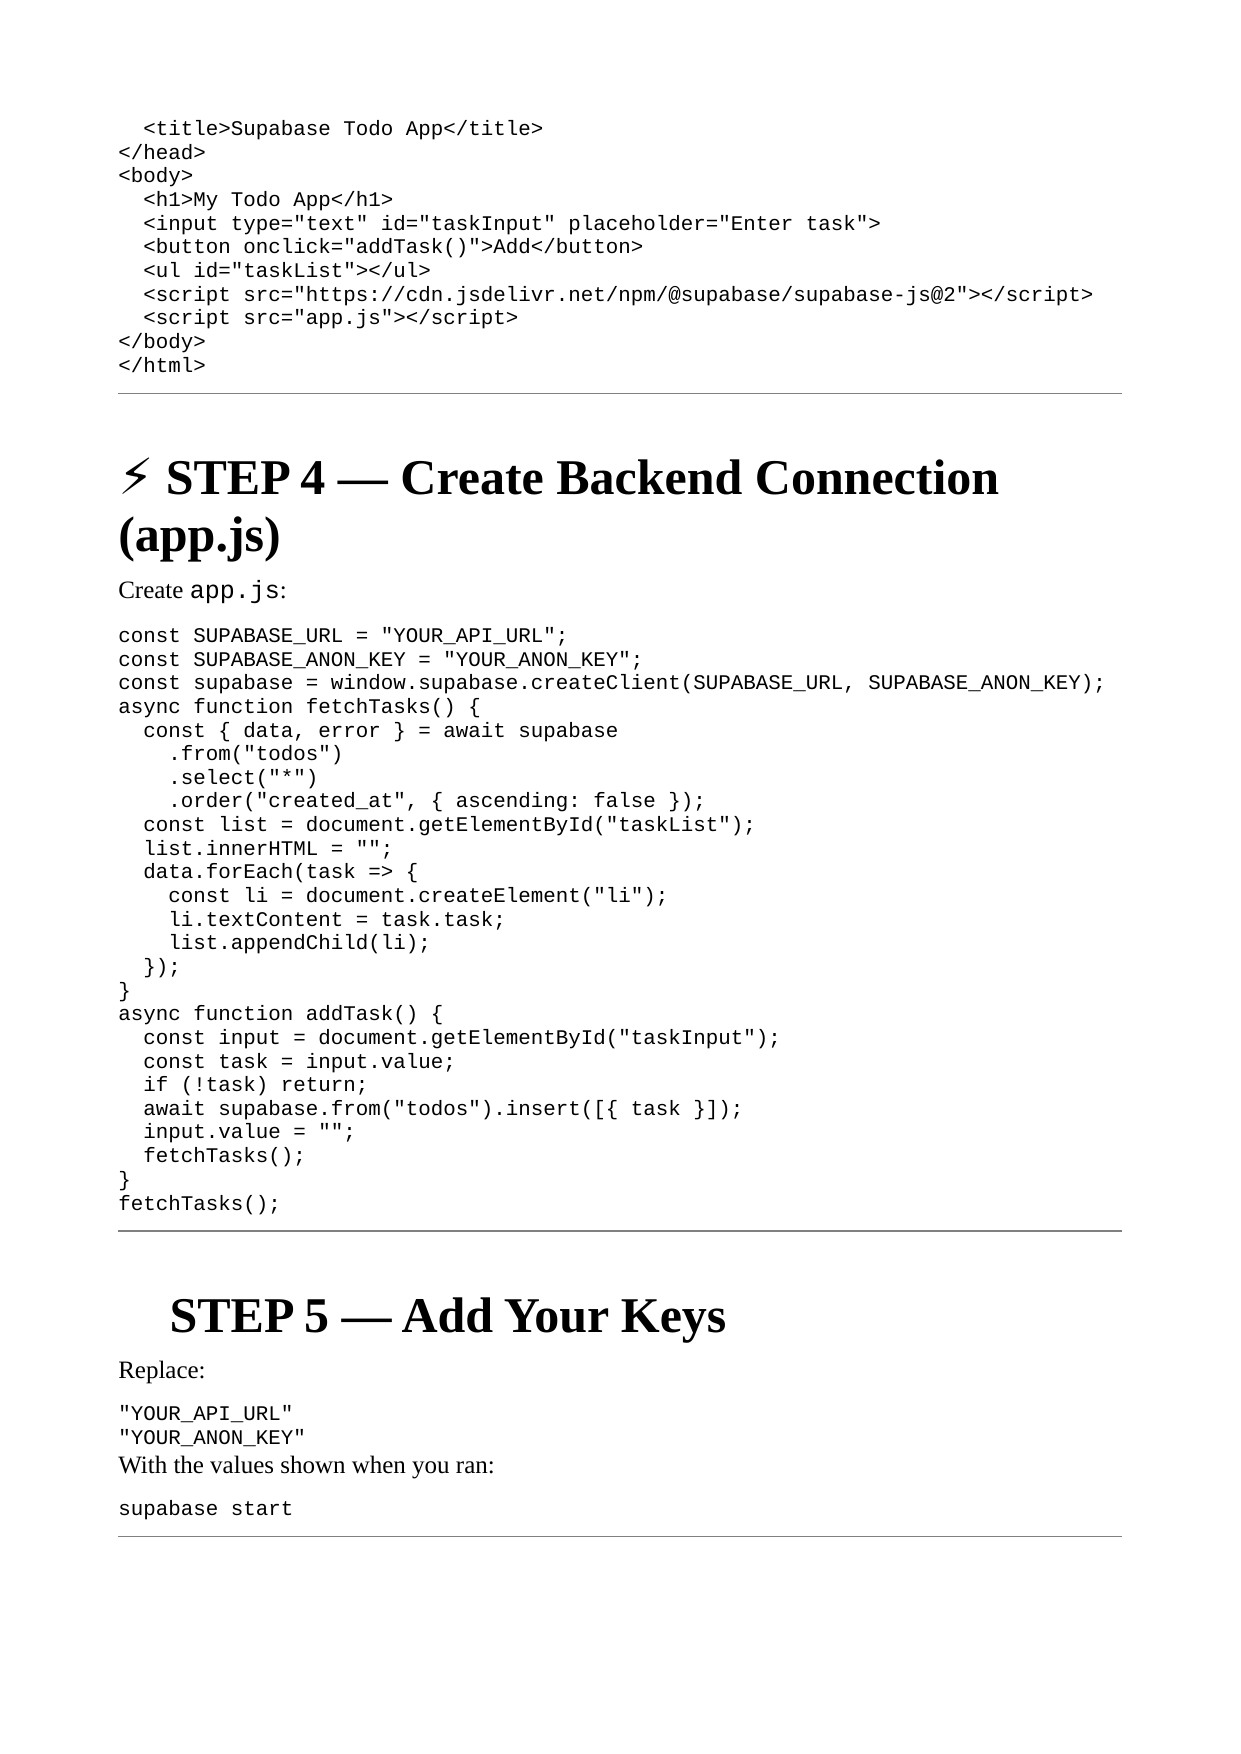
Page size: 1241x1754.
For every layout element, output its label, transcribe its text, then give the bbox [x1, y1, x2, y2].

text supabase start [118, 1498, 1122, 1522]
text <ul id="taskList"></ul> [118, 260, 1122, 284]
text </html> [118, 354, 1122, 378]
text } [118, 1169, 1122, 1192]
text <h1>My Todo App</h1> [118, 189, 1122, 213]
text list.appendChild(li); [118, 932, 1122, 956]
text <title>Supabase Todo App</title> [118, 118, 1122, 142]
text "YOUR_API_URL" [118, 1403, 1122, 1427]
text if (!task) return; [118, 1074, 1122, 1098]
text </head> [118, 142, 1122, 165]
text <script src="app.js"></script> [118, 307, 1122, 331]
text <button onclick="addTask()">Add</button> [118, 236, 1122, 260]
text await supabase.from("todos").insert([{ task }]); [118, 1098, 1122, 1122]
text }); [118, 956, 1122, 980]
text } [118, 980, 1122, 1003]
text const li = document.createElement("li"); [118, 885, 1122, 909]
text const supabase = window.supabase.createClient(SUPABASE_URL, SUPABASE_ANON_KEY); [118, 672, 1122, 696]
text const SUPABASE_URL = "YOUR_API_URL"; [118, 625, 1122, 649]
text const list = document.getElementById("taskList"); [118, 814, 1122, 838]
text async function addTask() { [118, 1003, 1122, 1027]
text list.innerHTML = ""; [118, 838, 1122, 861]
text </body> [118, 331, 1122, 354]
text fetchTasks(); [118, 1145, 1122, 1169]
text const SUPABASE_ANON_KEY = "YOUR_ANON_KEY"; [118, 649, 1122, 672]
subtitle 🔑 STEP 5 — Add Your Keys [118, 1285, 1122, 1343]
text Create app.js: [118, 575, 1122, 606]
text async function fetchTasks() { [118, 696, 1122, 719]
text .select("*") [118, 767, 1122, 791]
text .from("todos") [118, 743, 1122, 767]
subtitle ⚡ STEP 4 — Create Backend Connection (app.js) [118, 447, 1122, 562]
text const { data, error } = await supabase [118, 719, 1122, 743]
text data.forEach(task => { [118, 861, 1122, 885]
text "YOUR_ANON_KEY" [118, 1427, 1122, 1450]
text <body> [118, 165, 1122, 189]
text With the values shown when you ran: [118, 1450, 1122, 1479]
text <input type="text" id="taskInput" placeholder="Enter task"> [118, 213, 1122, 236]
text Replace: [118, 1355, 1122, 1384]
text const task = input.value; [118, 1051, 1122, 1074]
text fetchTasks(); [118, 1192, 1122, 1216]
text const input = document.getElementById("taskInput"); [118, 1027, 1122, 1051]
text <script src="https://cdn.jsdelivr.net/npm/@supabase/supabase-js@2"></script> [118, 284, 1122, 307]
text input.value = ""; [118, 1122, 1122, 1145]
text .order("created_at", { ascending: false }); [118, 791, 1122, 814]
text li.textContent = task.task; [118, 909, 1122, 932]
